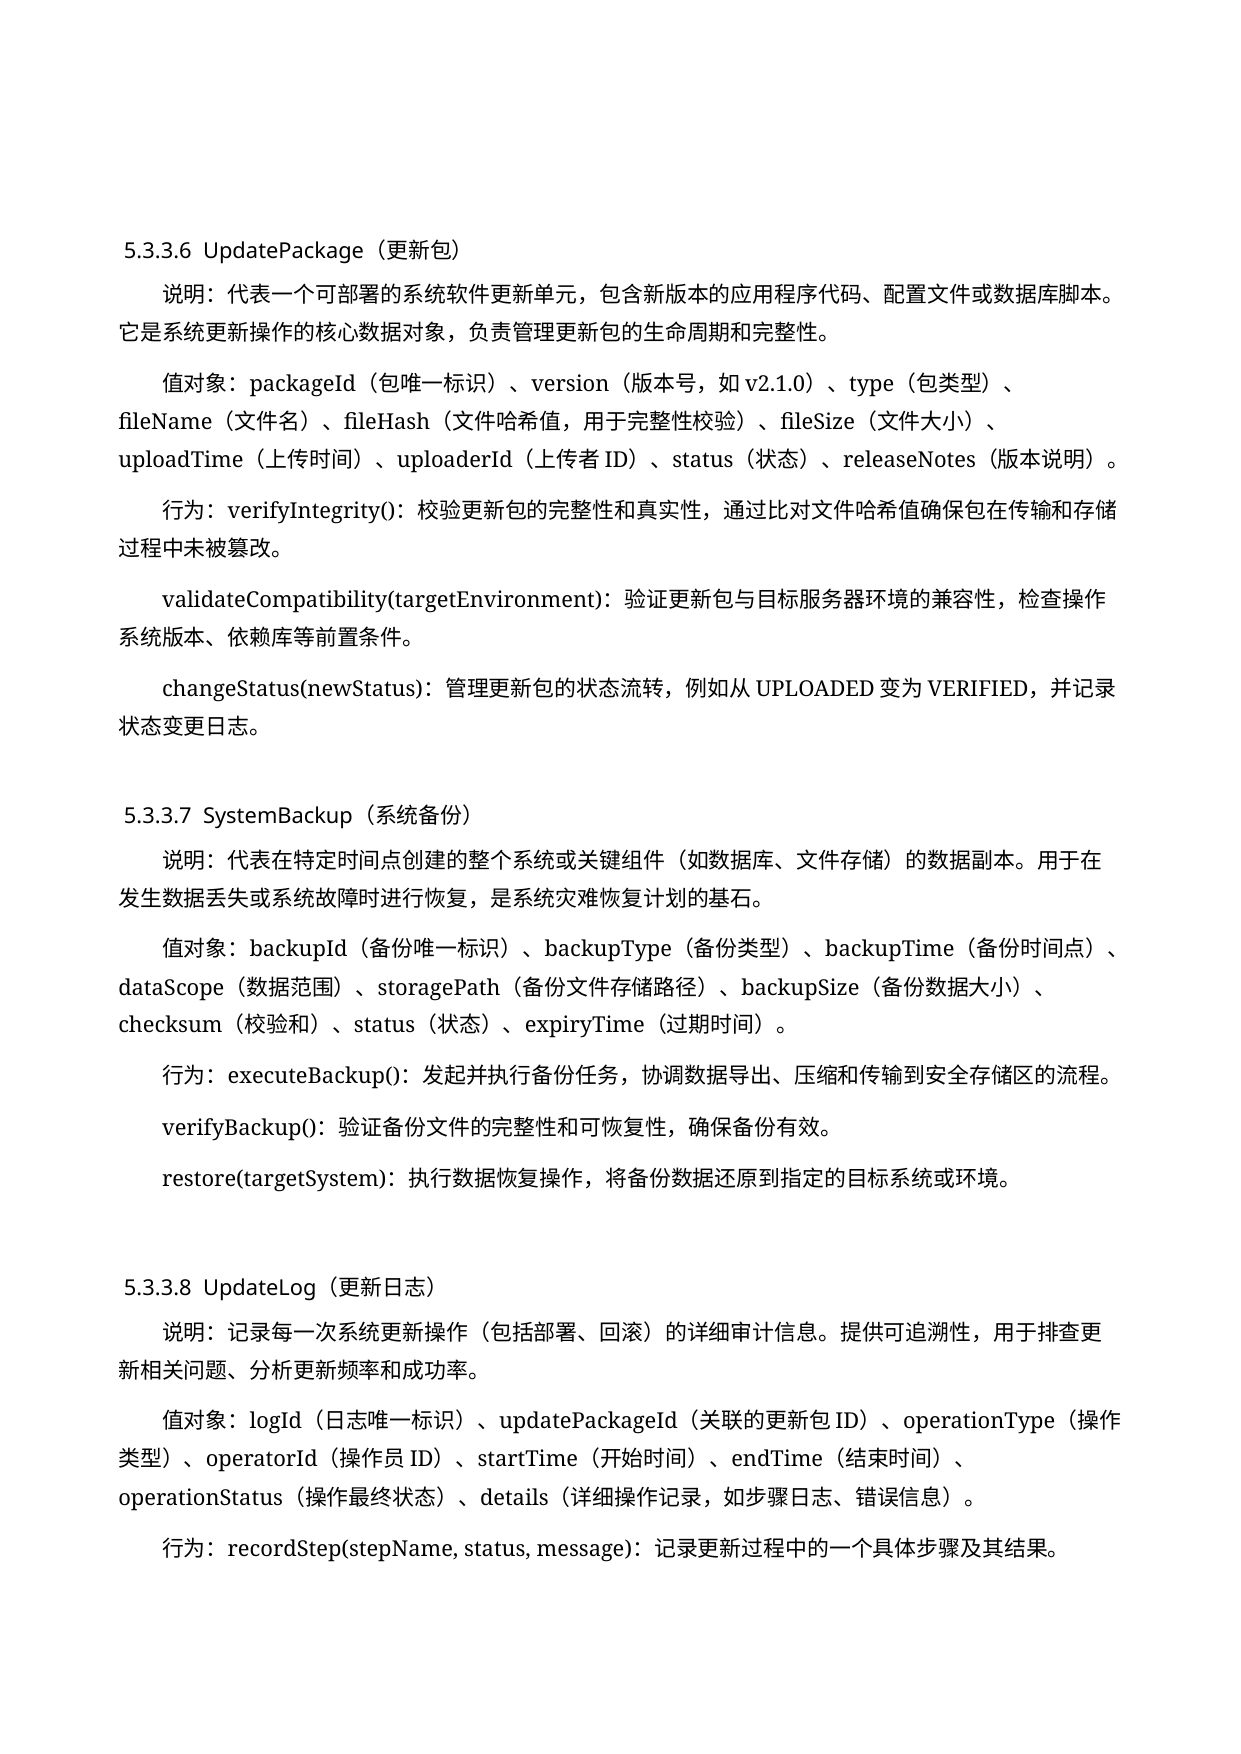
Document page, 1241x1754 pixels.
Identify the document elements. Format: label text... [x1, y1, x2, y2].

text changeStatus(newStatus)：管理更新包的状态流转，例如从UPLOADED变为VERIFIED，并记录状态变更日志。 [118, 671, 1122, 740]
text 行为：executeBackup()：发起并执行备份任务，协调数据导出、压缩和传输到安全存储区的流程。 [118, 1058, 1122, 1090]
text 值对象：packageId（包唯一标识）、version（版本号，如v2.1.0）、type（包类型）、fileName（文件名）、fileHash（文件哈希值，用于完整性校验）、fileSize（文件大小）、uploadTime（上传时间）、uploaderId（上传者ID）、status（状态）、releaseNotes（版本说明）。 [118, 366, 1122, 474]
text 说明：代表一个可部署的系统软件更新单元，包含新版本的应用程序代码、配置文件或数据库脚本。它是系统更新操作的核心数据对象，负责管理更新包的生命周期和完整性。 [118, 277, 1122, 347]
text validateCompatibility(targetEnvironment)：验证更新包与目标服务器环境的兼容性，检查操作系统版本、依赖库等前置条件。 [118, 582, 1122, 652]
text 说明：记录每一次系统更新操作（包括部署、回滚）的详细审计信息。提供可追溯性，用于排查更新相关问题、分析更新频率和成功率。 [118, 1315, 1122, 1384]
subtitle UpdateLog（更新日志） [118, 1270, 1122, 1302]
text restore(targetSystem)：执行数据恢复操作，将备份数据还原到指定的目标系统或环境。 [118, 1161, 1122, 1192]
text 说明：代表在特定时间点创建的整个系统或关键组件（如数据库、文件存储）的数据副本。用于在发生数据丢失或系统故障时进行恢复，是系统灾难恢复计划的基石。 [118, 843, 1122, 912]
text 行为：recordStep(stepName, status, message)：记录更新过程中的一个具体步骤及其结果。 [118, 1531, 1122, 1562]
text 值对象：logId（日志唯一标识）、updatePackageId（关联的更新包ID）、operationType（操作类型）、operatorId（操作员ID）、startTime（开始时间）、endTime（结束时间）、operationStatus（操作最终状态）、details（详细操作记录，如步骤日志、错误信息）。 [118, 1403, 1122, 1511]
text 值对象：backupId（备份唯一标识）、backupType（备份类型）、backupTime（备份时间点）、dataScope（数据范围）、storagePath（备份文件存储路径）、backupSize（备份数据大小）、checksum（校验和）、status（状态）、expiryTime（过期时间）。 [118, 931, 1122, 1039]
subtitle UpdatePackage（更新包） [118, 233, 1122, 264]
text 行为：verifyIntegrity()：校验更新包的完整性和真实性，通过比对文件哈希值确保包在传输和存储过程中未被篡改。 [118, 493, 1122, 563]
subtitle SystemBackup（系统备份） [118, 798, 1122, 830]
text verifyBackup()：验证备份文件的完整性和可恢复性，确保备份有效。 [118, 1109, 1122, 1141]
